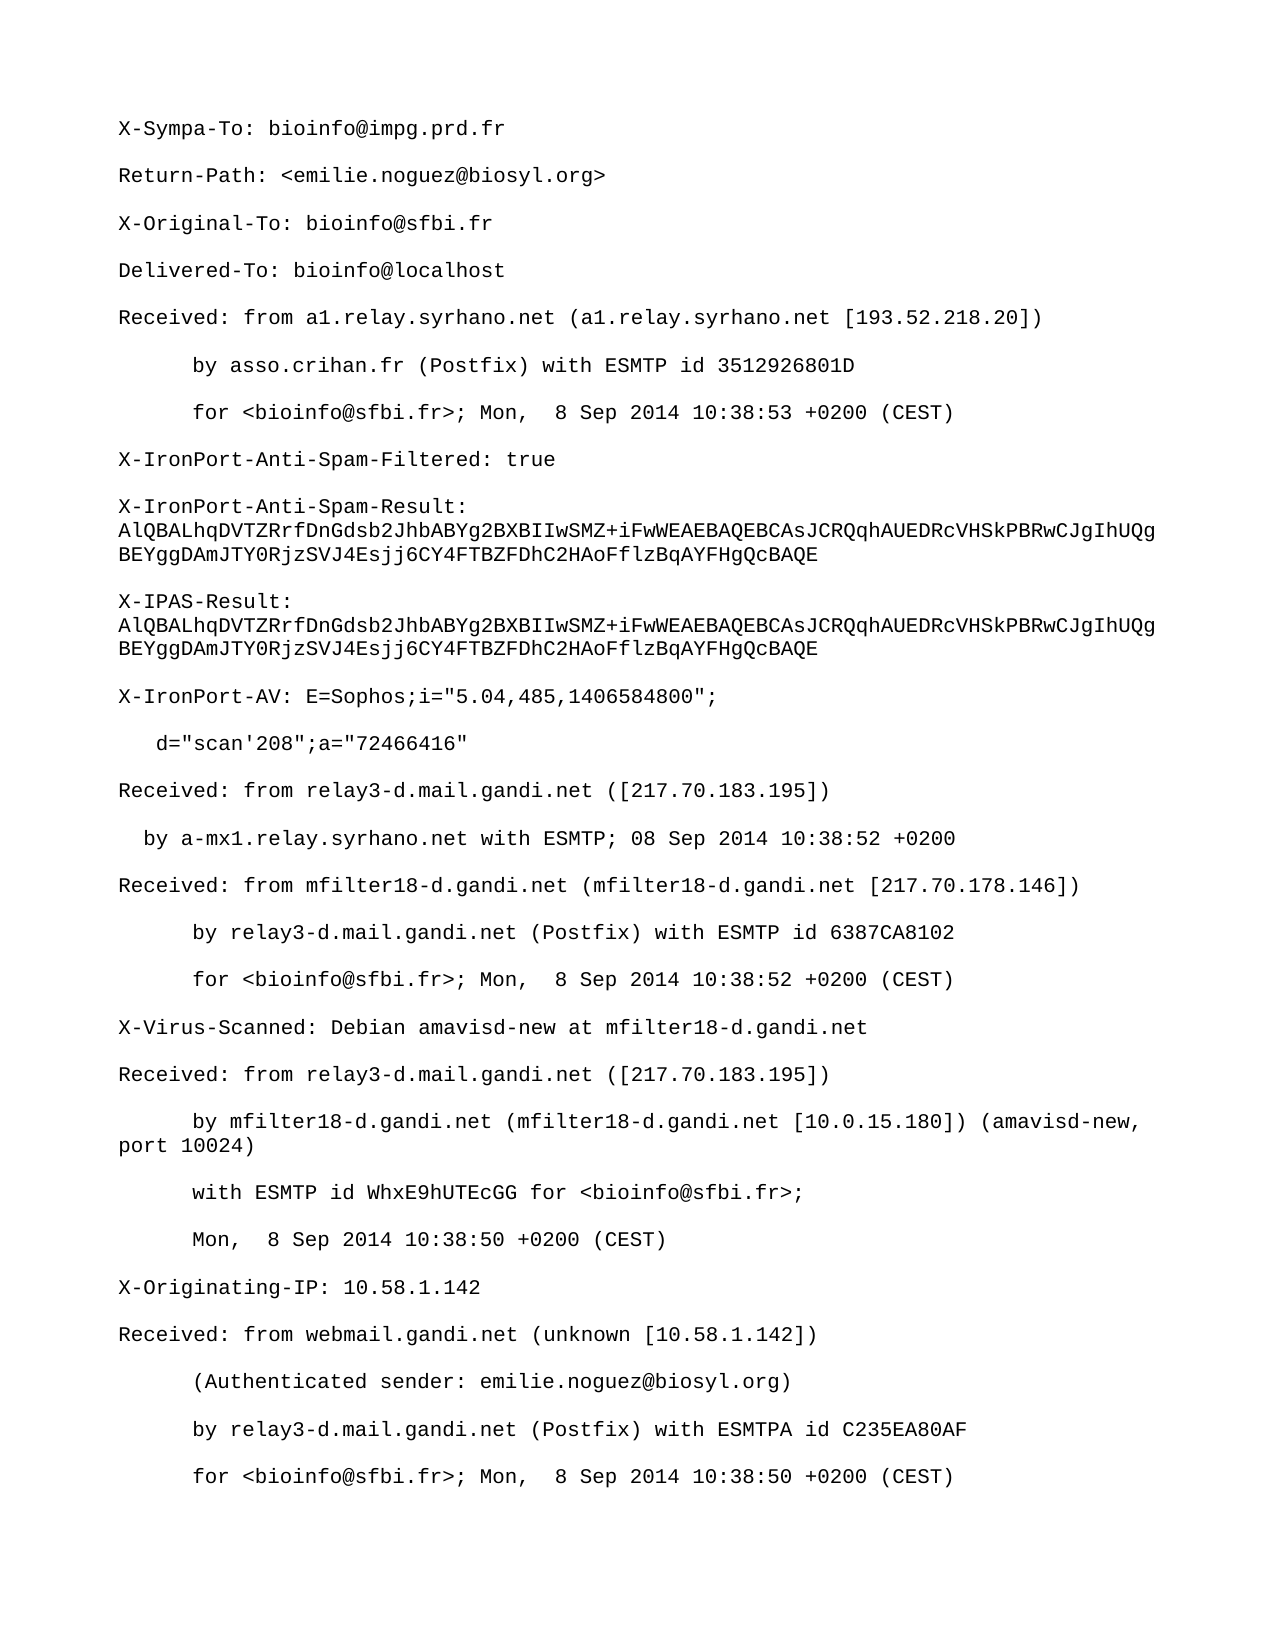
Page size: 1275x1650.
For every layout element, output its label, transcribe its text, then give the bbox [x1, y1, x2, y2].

text d="scan'208";a="72466416" [118, 733, 1157, 757]
text by relay3-d.mail.gandi.net (Postfix) with ESMTPA id C235EA80AF [118, 1419, 1157, 1442]
text X-Originating-IP: 10.58.1.142 [118, 1277, 1157, 1300]
text Received: from relay3-d.mail.gandi.net ([217.70.183.195]) [118, 780, 1157, 804]
text by asso.crihan.fr (Postfix) with ESMTP id 3512926801D [118, 354, 1157, 378]
text Received: from a1.relay.syrhano.net (a1.relay.syrhano.net [193.52.218.20]) [118, 307, 1157, 331]
text by relay3-d.mail.gandi.net (Postfix) with ESMTP id 6387CA8102 [118, 922, 1157, 946]
text X-IronPort-AV: E=Sophos;i="5.04,485,1406584800"; [118, 686, 1157, 709]
text X-Original-To: bioinfo@sfbi.fr [118, 213, 1157, 236]
text by mfilter18-d.gandi.net (mfilter18-d.gandi.net [10.0.15.180]) (amavisd-new, port 10024) [118, 1111, 1157, 1158]
text for <bioinfo@sfbi.fr>; Mon, 8 Sep 2014 10:38:50 +0200 (CEST) [118, 1466, 1157, 1489]
text with ESMTP id WhxE9hUTEcGG for <bioinfo@sfbi.fr>; [118, 1182, 1157, 1206]
text X-IronPort-Anti-Spam-Result: AlQBALhqDVTZRrfDnGdsb2JhbABYg2BXBIIwSMZ+iFwWEAEBAQEBCAsJCRQqhAUEDRcVHSkPBRwCJgIhUQgBEYggDAmJTY0RjzSVJ4Esjj6CY4FTBZFDhC2HAoFflzBqAYFHgQcBAQE [118, 496, 1157, 567]
text Received: from mfilter18-d.gandi.net (mfilter18-d.gandi.net [217.70.178.146]) [118, 875, 1157, 898]
text Received: from relay3-d.mail.gandi.net ([217.70.183.195]) [118, 1064, 1157, 1088]
text Delivered-To: bioinfo@localhost [118, 260, 1157, 284]
text (Authenticated sender: emilie.noguez@biosyl.org) [118, 1371, 1157, 1395]
text X-IronPort-Anti-Spam-Filtered: true [118, 449, 1157, 473]
text by a-mx1.relay.syrhano.net with ESMTP; 08 Sep 2014 10:38:52 +0200 [118, 827, 1157, 851]
text X-Sympa-To: bioinfo@impg.prd.fr [118, 118, 1157, 142]
text for <bioinfo@sfbi.fr>; Mon, 8 Sep 2014 10:38:52 +0200 (CEST) [118, 969, 1157, 993]
text for <bioinfo@sfbi.fr>; Mon, 8 Sep 2014 10:38:53 +0200 (CEST) [118, 402, 1157, 426]
text X-IPAS-Result: AlQBALhqDVTZRrfDnGdsb2JhbABYg2BXBIIwSMZ+iFwWEAEBAQEBCAsJCRQqhAUEDRcVHSkPBRwCJgIhUQgBEYggDAmJTY0RjzSVJ4Esjj6CY4FTBZFDhC2HAoFflzBqAYFHgQcBAQE [118, 591, 1157, 662]
text X-Virus-Scanned: Debian amavisd-new at mfilter18-d.gandi.net [118, 1017, 1157, 1040]
text Return-Path: <emilie.noguez@biosyl.org> [118, 165, 1157, 189]
text Received: from webmail.gandi.net (unknown [10.58.1.142]) [118, 1324, 1157, 1348]
text Mon, 8 Sep 2014 10:38:50 +0200 (CEST) [118, 1229, 1157, 1253]
